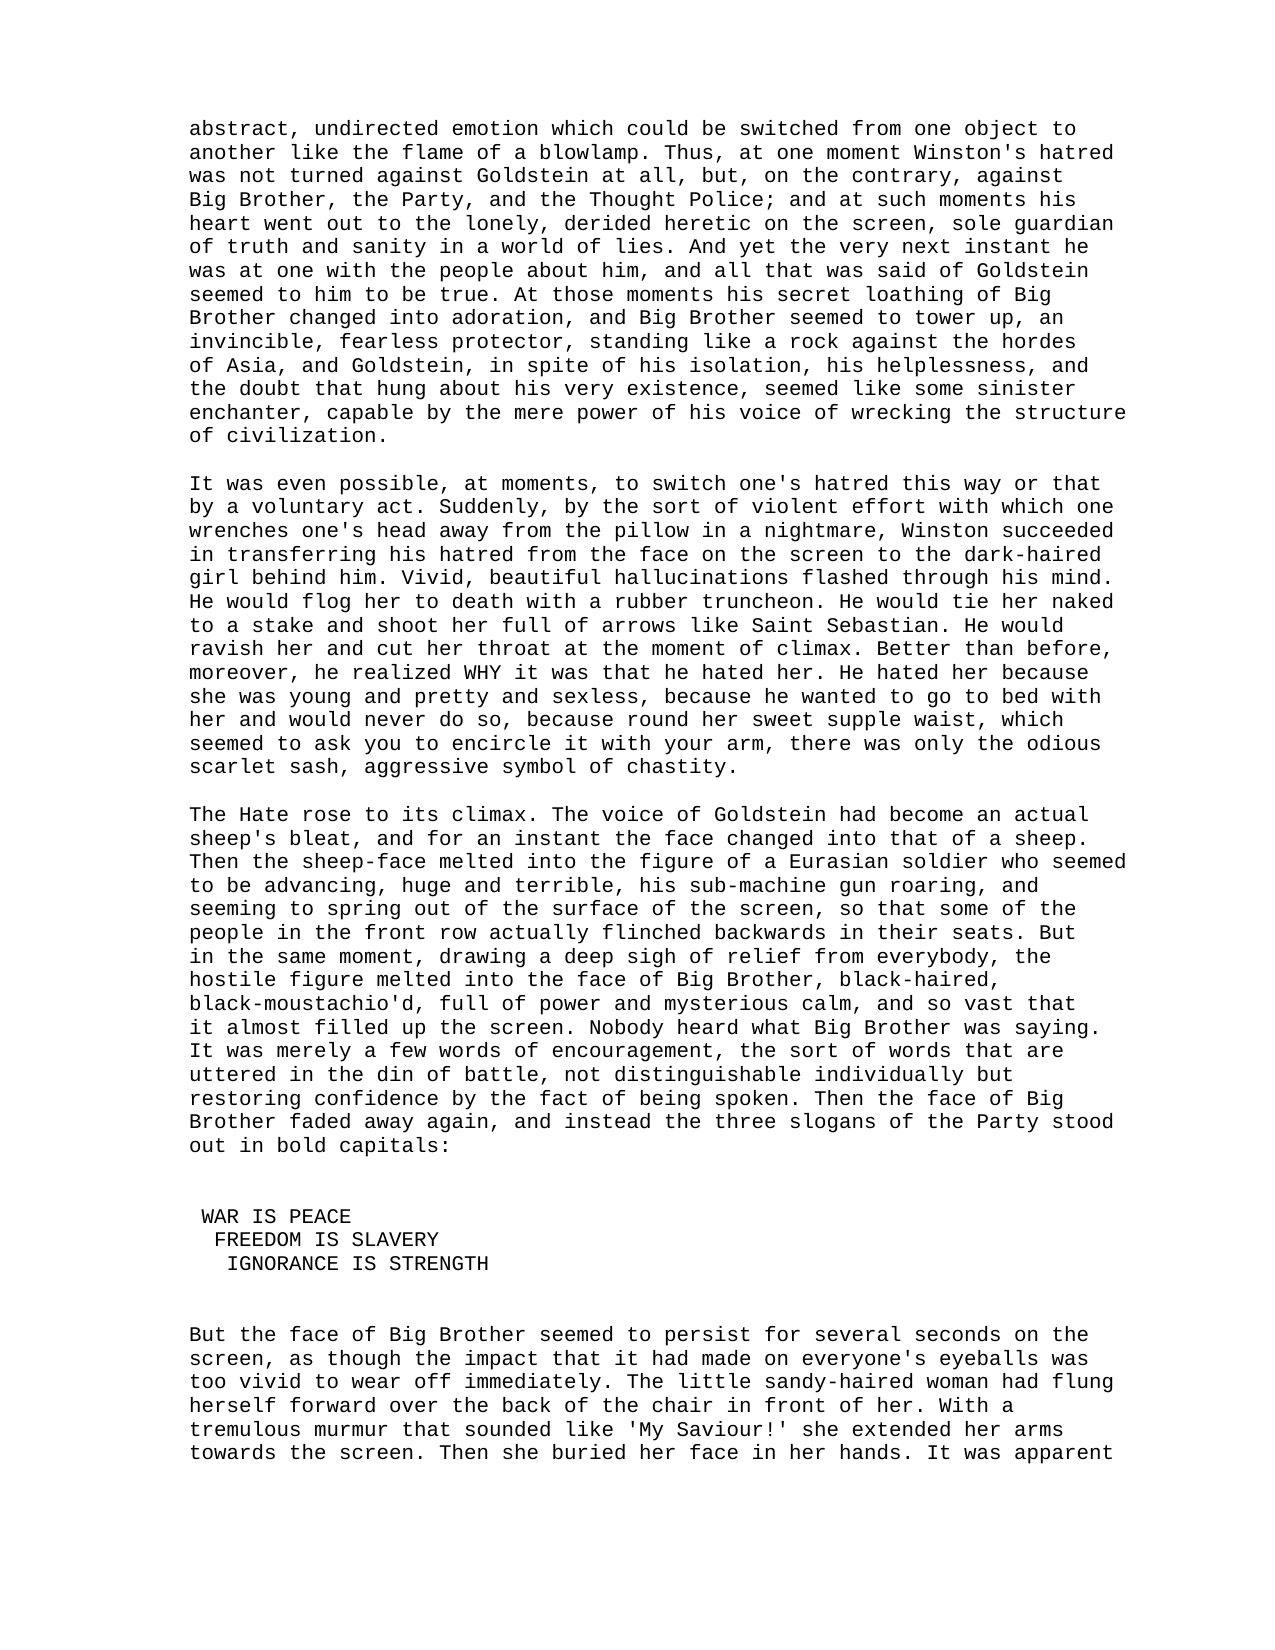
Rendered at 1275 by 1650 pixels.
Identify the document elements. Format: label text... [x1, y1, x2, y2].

text screen, as though the impact that it had made on everyone's eyeballs was [189, 1348, 1185, 1371]
text sheep's bleat, and for an instant the face changed into that of a sheep. [189, 827, 1185, 851]
text Brother faded away again, and instead the three slogans of the Party stood [189, 1111, 1185, 1135]
text her and would never do so, because round her sweet supple waist, which [189, 709, 1185, 733]
text out in bold capitals: WAR IS PEACE FREEDOM IS SLAVERY IGNORANCE IS STRENGTH But the face of Big Brother seemed to persist for several seconds on the [189, 1135, 1185, 1348]
text she was young and pretty and sexless, because he wanted to go to bed with [189, 686, 1185, 709]
text black-moustachio'd, full of power and mysterious calm, and so vast that [189, 993, 1185, 1017]
text in the same moment, drawing a deep sigh of relief from everybody, the [189, 946, 1185, 969]
text seeming to spring out of the surface of the screen, so that some of the [189, 898, 1185, 922]
text enchanter, capable by the mere power of his voice of wrecking the structure [189, 402, 1185, 426]
text it almost filled up the screen. Nobody heard what Big Brother was saying. [189, 1017, 1185, 1040]
text the doubt that hung about his very existence, seemed like some sinister [189, 378, 1185, 402]
text to a stake and shoot her full of arrows like Saint Sebastian. He would [189, 615, 1185, 638]
text It was merely a few words of encouragement, the sort of words that are [189, 1040, 1185, 1064]
text people in the front row actually flinched backwards in their seats. But [189, 922, 1185, 946]
text of civilization. It was even possible, at moments, to switch one's hatred this way or that [189, 426, 1185, 496]
text another like the flame of a blowlamp. Thus, at one moment Winston's hatred [189, 142, 1185, 165]
text wrenches one's head away from the pillow in a nightmare, Winston succeeded [189, 520, 1185, 544]
text seemed to ask you to encircle it with your arm, there was only the odious [189, 733, 1185, 757]
text ravish her and cut her throat at the moment of climax. Better than before, [189, 638, 1185, 662]
text Then the sheep-face melted into the figure of a Eurasian soldier who seemed [189, 851, 1185, 875]
text to be advancing, huge and terrible, his sub-machine gun roaring, and [189, 875, 1185, 898]
text herself forward over the back of the chair in front of her. With a [189, 1395, 1185, 1419]
text Brother changed into adoration, and Big Brother seemed to tower up, an [189, 307, 1185, 331]
text restoring confidence by the fact of being spoken. Then the face of Big [189, 1088, 1185, 1111]
text tremulous murmur that sounded like 'My Saviour!' she extended her arms [189, 1419, 1185, 1442]
text uttered in the din of battle, not distinguishable individually but [189, 1064, 1185, 1088]
text He would flog her to death with a rubber truncheon. He would tie her naked [189, 591, 1185, 615]
text Big Brother, the Party, and the Thought Police; and at such moments his [189, 189, 1185, 213]
text of truth and sanity in a world of lies. And yet the very next instant he [189, 236, 1185, 260]
text girl behind him. Vivid, beautiful hallucinations flashed through his mind. [189, 567, 1185, 591]
text too vivid to wear off immediately. The little sandy-haired woman had flung [189, 1371, 1185, 1395]
text in transferring his hatred from the face on the screen to the dark-haired [189, 544, 1185, 567]
text invincible, fearless protector, standing like a rock against the hordes [189, 331, 1185, 354]
text abstract, undirected emotion which could be switched from one object to [189, 118, 1185, 142]
text of Asia, and Goldstein, in spite of his isolation, his helplessness, and [189, 354, 1185, 378]
text towards the screen. Then she buried her face in her hands. It was apparent [189, 1442, 1185, 1466]
text was not turned against Goldstein at all, but, on the contrary, against [189, 165, 1185, 189]
text heart went out to the lonely, derided heretic on the screen, sole guardian [189, 213, 1185, 236]
text scarlet sash, aggressive symbol of chastity. The Hate rose to its climax. The voice of Goldstein had become an actual [189, 757, 1185, 827]
text by a voluntary act. Suddenly, by the sort of violent effort with which one [189, 496, 1185, 520]
text seemed to him to be true. At those moments his secret loathing of Big [189, 284, 1185, 307]
text moreover, he realized WHY it was that he hated her. He hated her because [189, 662, 1185, 686]
text was at one with the people about him, and all that was said of Goldstein [189, 260, 1185, 284]
text hostile figure melted into the face of Big Brother, black-haired, [189, 969, 1185, 993]
